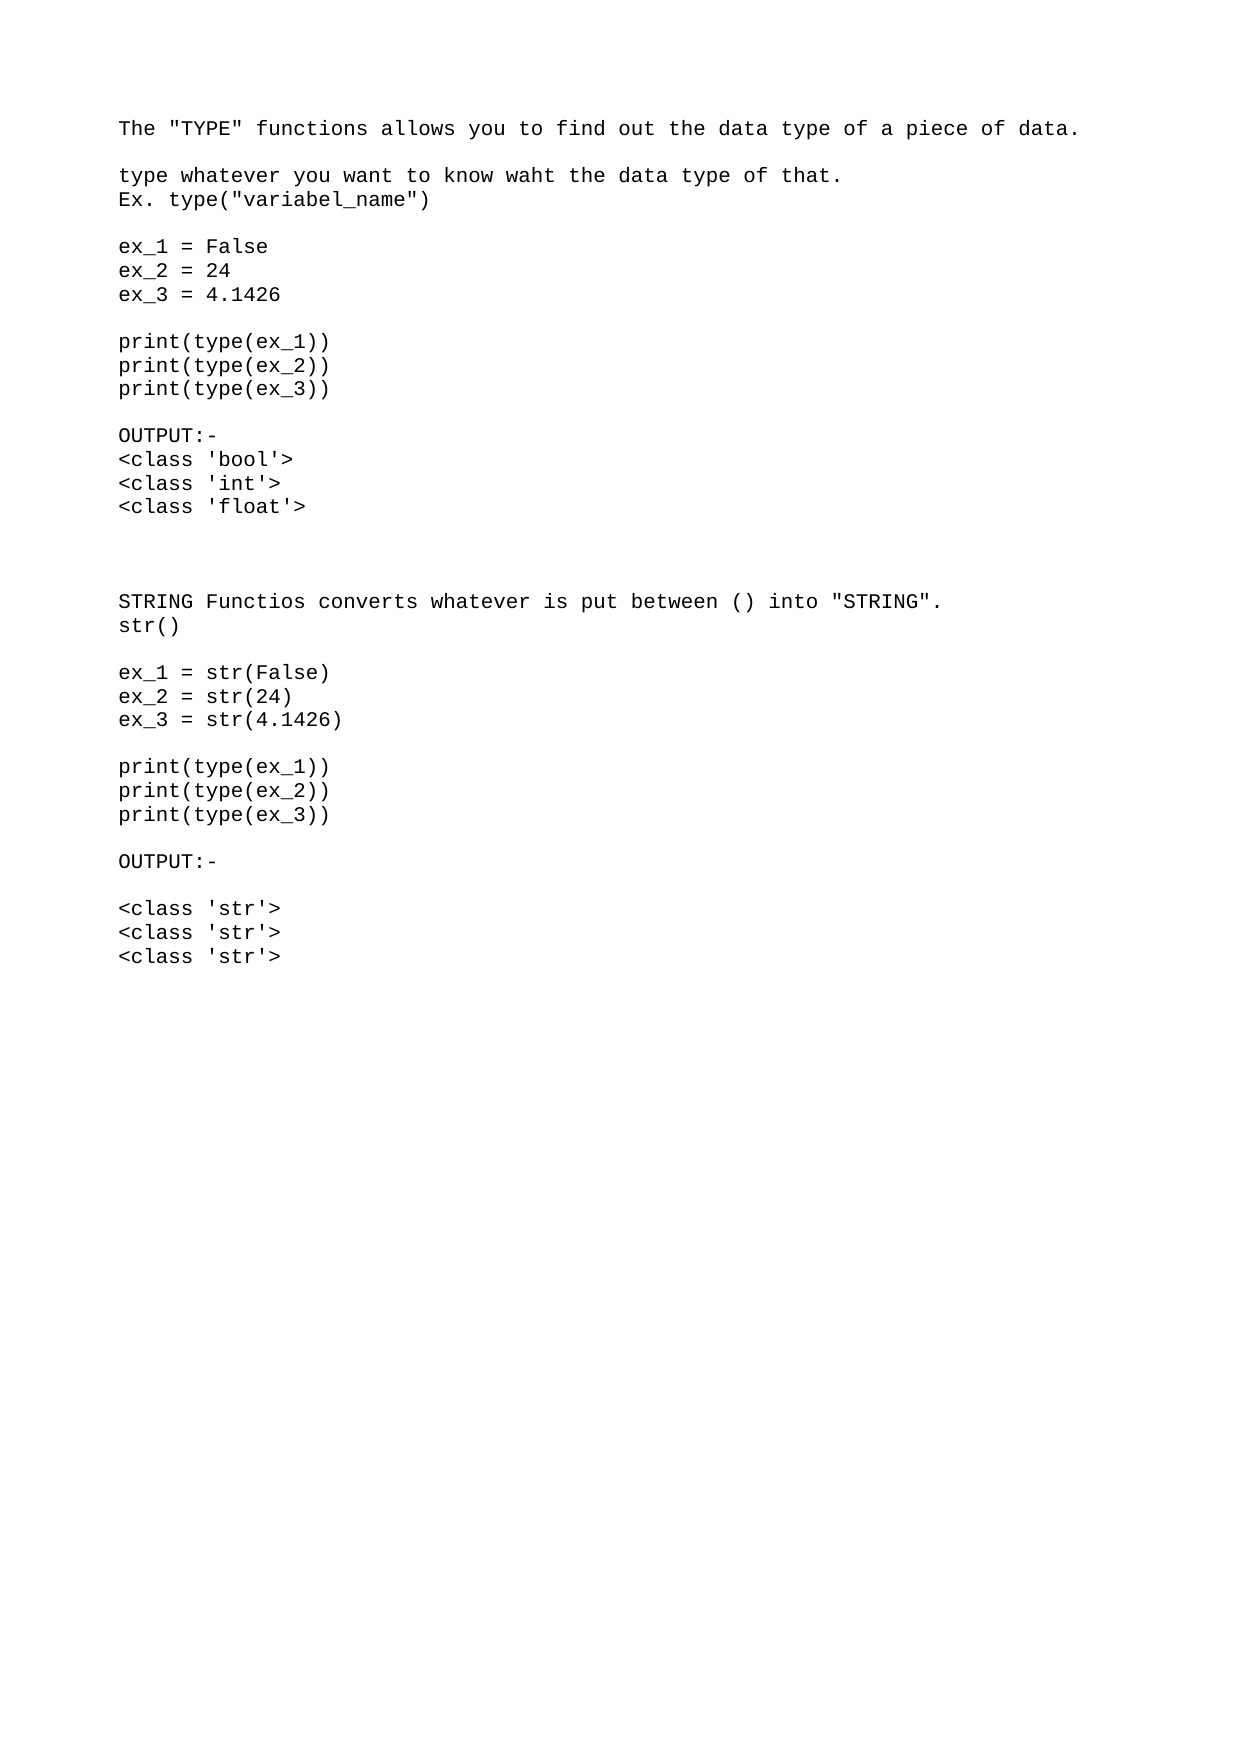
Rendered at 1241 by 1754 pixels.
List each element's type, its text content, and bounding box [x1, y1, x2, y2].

text <class 'str'> [118, 946, 1122, 969]
text <class 'str'> [118, 922, 1122, 946]
text ex_1 = str(False) [118, 662, 1122, 686]
text <class 'bool'> [118, 449, 1122, 473]
text ex_3 = str(4.1426) [118, 709, 1122, 733]
text ex_3 = 4.1426 [118, 284, 1122, 307]
text ex_1 = False [118, 236, 1122, 260]
text print(type(ex_3)) [118, 804, 1122, 827]
text ex_2 = str(24) [118, 686, 1122, 709]
text str() [118, 615, 1122, 638]
text type whatever you want to know waht the data type of that. [118, 165, 1122, 189]
text print(type(ex_3)) [118, 378, 1122, 402]
text print(type(ex_1)) [118, 757, 1122, 780]
text ex_2 = 24 [118, 260, 1122, 284]
text OUTPUT:- [118, 426, 1122, 449]
text print(type(ex_2)) [118, 780, 1122, 804]
text <class 'int'> [118, 473, 1122, 496]
text <class 'str'> [118, 898, 1122, 922]
text Ex. type("variabel_name") [118, 189, 1122, 213]
text <class 'float'> [118, 496, 1122, 520]
text The "TYPE" functions allows you to find out the data type of a piece of data. [118, 118, 1122, 142]
text STRING Functios converts whatever is put between () into "STRING". [118, 591, 1122, 615]
text print(type(ex_2)) [118, 354, 1122, 378]
text OUTPUT:- [118, 851, 1122, 875]
text print(type(ex_1)) [118, 331, 1122, 354]
